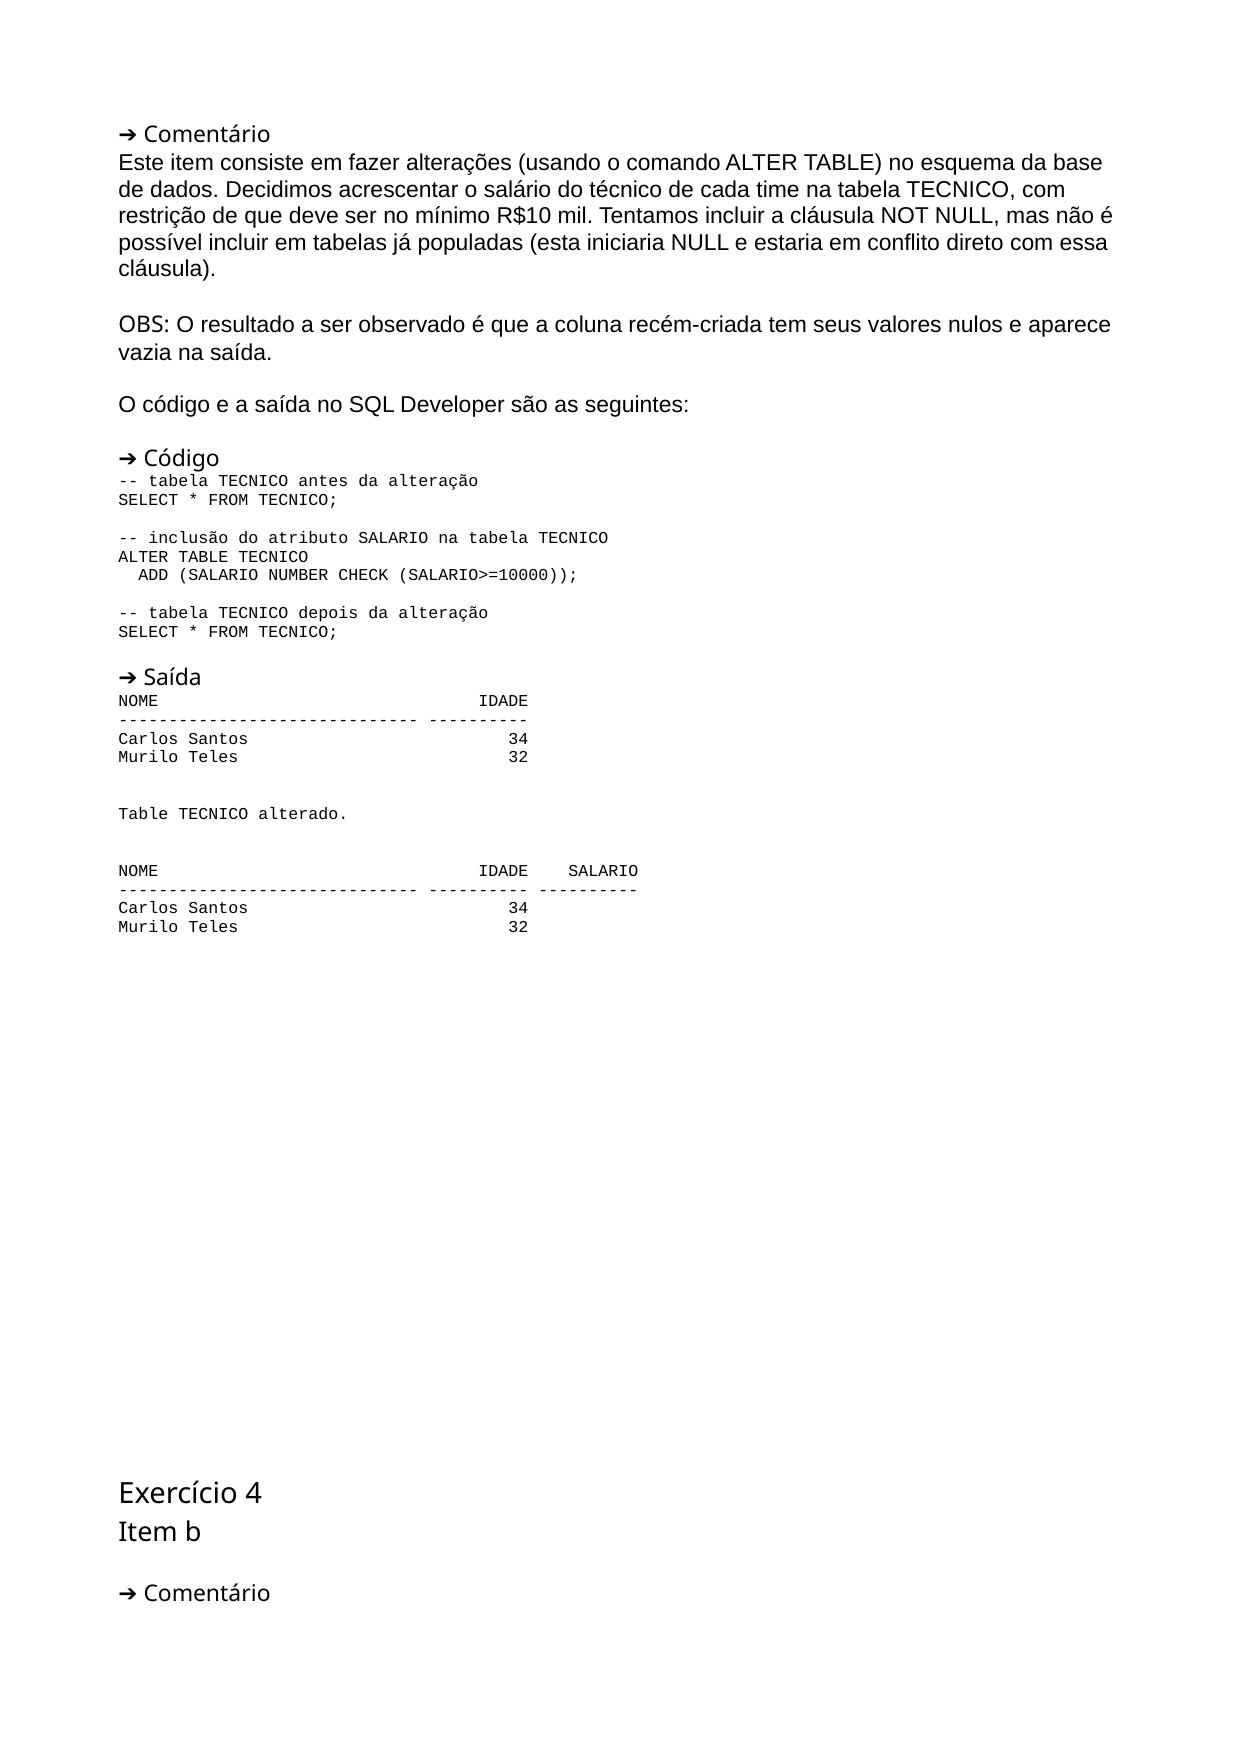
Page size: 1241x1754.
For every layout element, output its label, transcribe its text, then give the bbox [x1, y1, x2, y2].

text ALTER TABLE TECNICO [118, 548, 1122, 567]
text Exercício 4 [118, 1472, 1122, 1512]
text -- inclusão do atributo SALARIO na tabela TECNICO [118, 529, 1122, 548]
text Item b [118, 1512, 1122, 1549]
text NOME IDADE [118, 692, 1122, 711]
text Table TECNICO alterado. [118, 806, 1122, 824]
text -- tabela TECNICO antes da alteração [118, 473, 1122, 492]
text Carlos Santos 34 [118, 900, 1122, 919]
text ➔ Saída [118, 661, 1122, 692]
text OBS: O resultado a ser observado é que a coluna recém-criada tem seus valores nulos e aparece vazia na saída. [118, 307, 1122, 365]
text -- tabela TECNICO depois da alteração [118, 605, 1122, 623]
text ------------------------------ ---------- [118, 711, 1122, 730]
text ➔ Comentário [118, 118, 1122, 149]
text SELECT * FROM TECNICO; [118, 623, 1122, 642]
text ➔ Comentário [118, 1577, 1122, 1609]
text ADD (SALARIO NUMBER CHECK (SALARIO>=10000)); [118, 567, 1122, 586]
text SELECT * FROM TECNICO; [118, 492, 1122, 510]
text O código e a saída no SQL Developer são as seguintes: [118, 391, 1122, 418]
text NOME IDADE SALARIO [118, 862, 1122, 881]
text Murilo Teles 32 [118, 749, 1122, 768]
text Murilo Teles 32 [118, 919, 1122, 938]
text ------------------------------ ---------- ---------- [118, 881, 1122, 900]
text ➔ Código [118, 441, 1122, 473]
text Carlos Santos 34 [118, 730, 1122, 749]
text Este item consiste em fazer alterações (usando o comando ALTER TABLE) no esquema da base de dados. Decidimos acrescentar o salário do técnico de cada time na tabela TECNICO, com restrição de que deve ser no mínimo R$10 mil. Tentamos incluir a cláusula NOT NULL, mas não é possível incluir em tabelas já populadas (esta iniciaria NULL e estaria em conflito direto com essa cláusula). [118, 149, 1122, 281]
